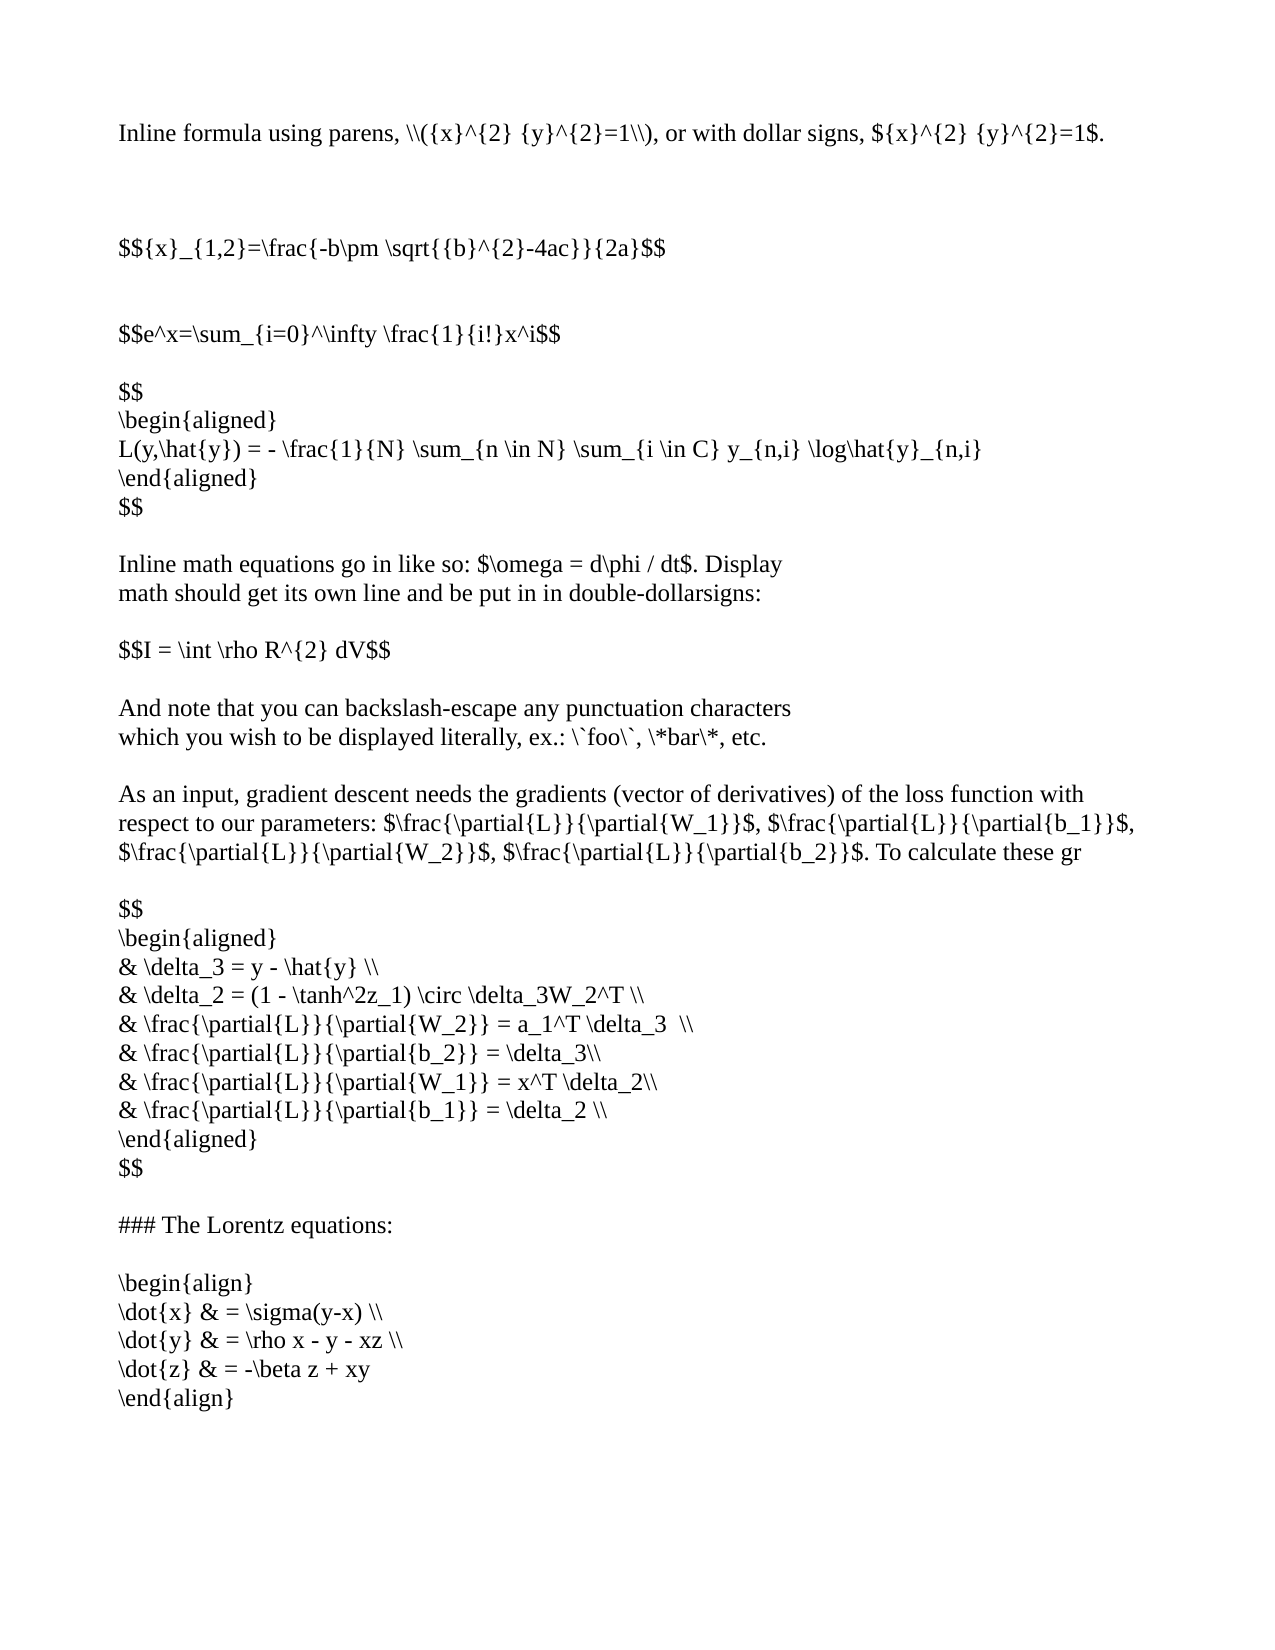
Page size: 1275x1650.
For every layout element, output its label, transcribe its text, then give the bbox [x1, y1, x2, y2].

text L(y,\hat{y}) = - \frac{1}{N} \sum_{n \in N} \sum_{i \in C} y_{n,i} \log\hat{y}_{n,i} [118, 434, 1157, 463]
text $$ [118, 894, 1157, 923]
text $$ [118, 492, 1157, 521]
text \dot{y} & = \rho x - y - xz \\ [118, 1326, 1157, 1354]
text & \frac{\partial{L}}{\partial{W_1}} = x^T \delta_2\\ [118, 1067, 1157, 1096]
text $$e^x=\sum_{i=0}^\infty \frac{1}{i!}x^i$$ [118, 319, 1157, 348]
text \begin{align} [118, 1268, 1157, 1297]
text & \frac{\partial{L}}{\partial{W_2}} = a_1^T \delta_3 \\ [118, 1009, 1157, 1038]
text & \frac{\partial{L}}{\partial{b_2}} = \delta_3\\ [118, 1038, 1157, 1067]
text As an input, gradient descent needs the gradients (vector of derivatives) of the loss function with respect to our parameters: $\frac{\partial{L}}{\partial{W_1}}$, $\frac{\partial{L}}{\partial{b_1}}$, $\frac{\partial{L}}{\partial{W_2}}$, $\frac{\partial{L}}{\partial{b_2}}$. To calculate these gr [118, 779, 1157, 866]
text & \frac{\partial{L}}{\partial{b_1}} = \delta_2 \\ [118, 1096, 1157, 1124]
text Inline math equations go in like so: $\omega = d\phi / dt$. Display [118, 549, 1157, 578]
text \dot{x} & = \sigma(y-x) \\ [118, 1297, 1157, 1326]
text & \delta_3 = y - \hat{y} \\ [118, 952, 1157, 981]
text & \delta_2 = (1 - \tanh^2z_1) \circ \delta_3W_2^T \\ [118, 981, 1157, 1009]
text $$ [118, 377, 1157, 406]
text \end{aligned} [118, 463, 1157, 492]
text \end{aligned} [118, 1124, 1157, 1153]
text ### The Lorentz equations: [118, 1211, 1157, 1239]
text \dot{z} & = -\beta z + xy [118, 1354, 1157, 1383]
text $$I = \int \rho R^{2} dV$$ [118, 636, 1157, 664]
text Inline formula using parens, \\({x}^{2} {y}^{2}=1\\), or with dollar signs, ${x}^{2} {y}^{2}=1$. [118, 118, 1157, 147]
text math should get its own line and be put in in double-dollarsigns: [118, 578, 1157, 607]
text \begin{aligned} [118, 406, 1157, 434]
text \begin{aligned} [118, 923, 1157, 952]
text $$ [118, 1153, 1157, 1182]
text which you wish to be displayed literally, ex.: \`foo\`, \*bar\*, etc. [118, 722, 1157, 751]
text $${x}_{1,2}=\frac{-b\pm \sqrt{{b}^{2}-4ac}}{2a}$$ [118, 233, 1157, 262]
text And note that you can backslash-escape any punctuation characters [118, 693, 1157, 722]
text \end{align} [118, 1383, 1157, 1412]
